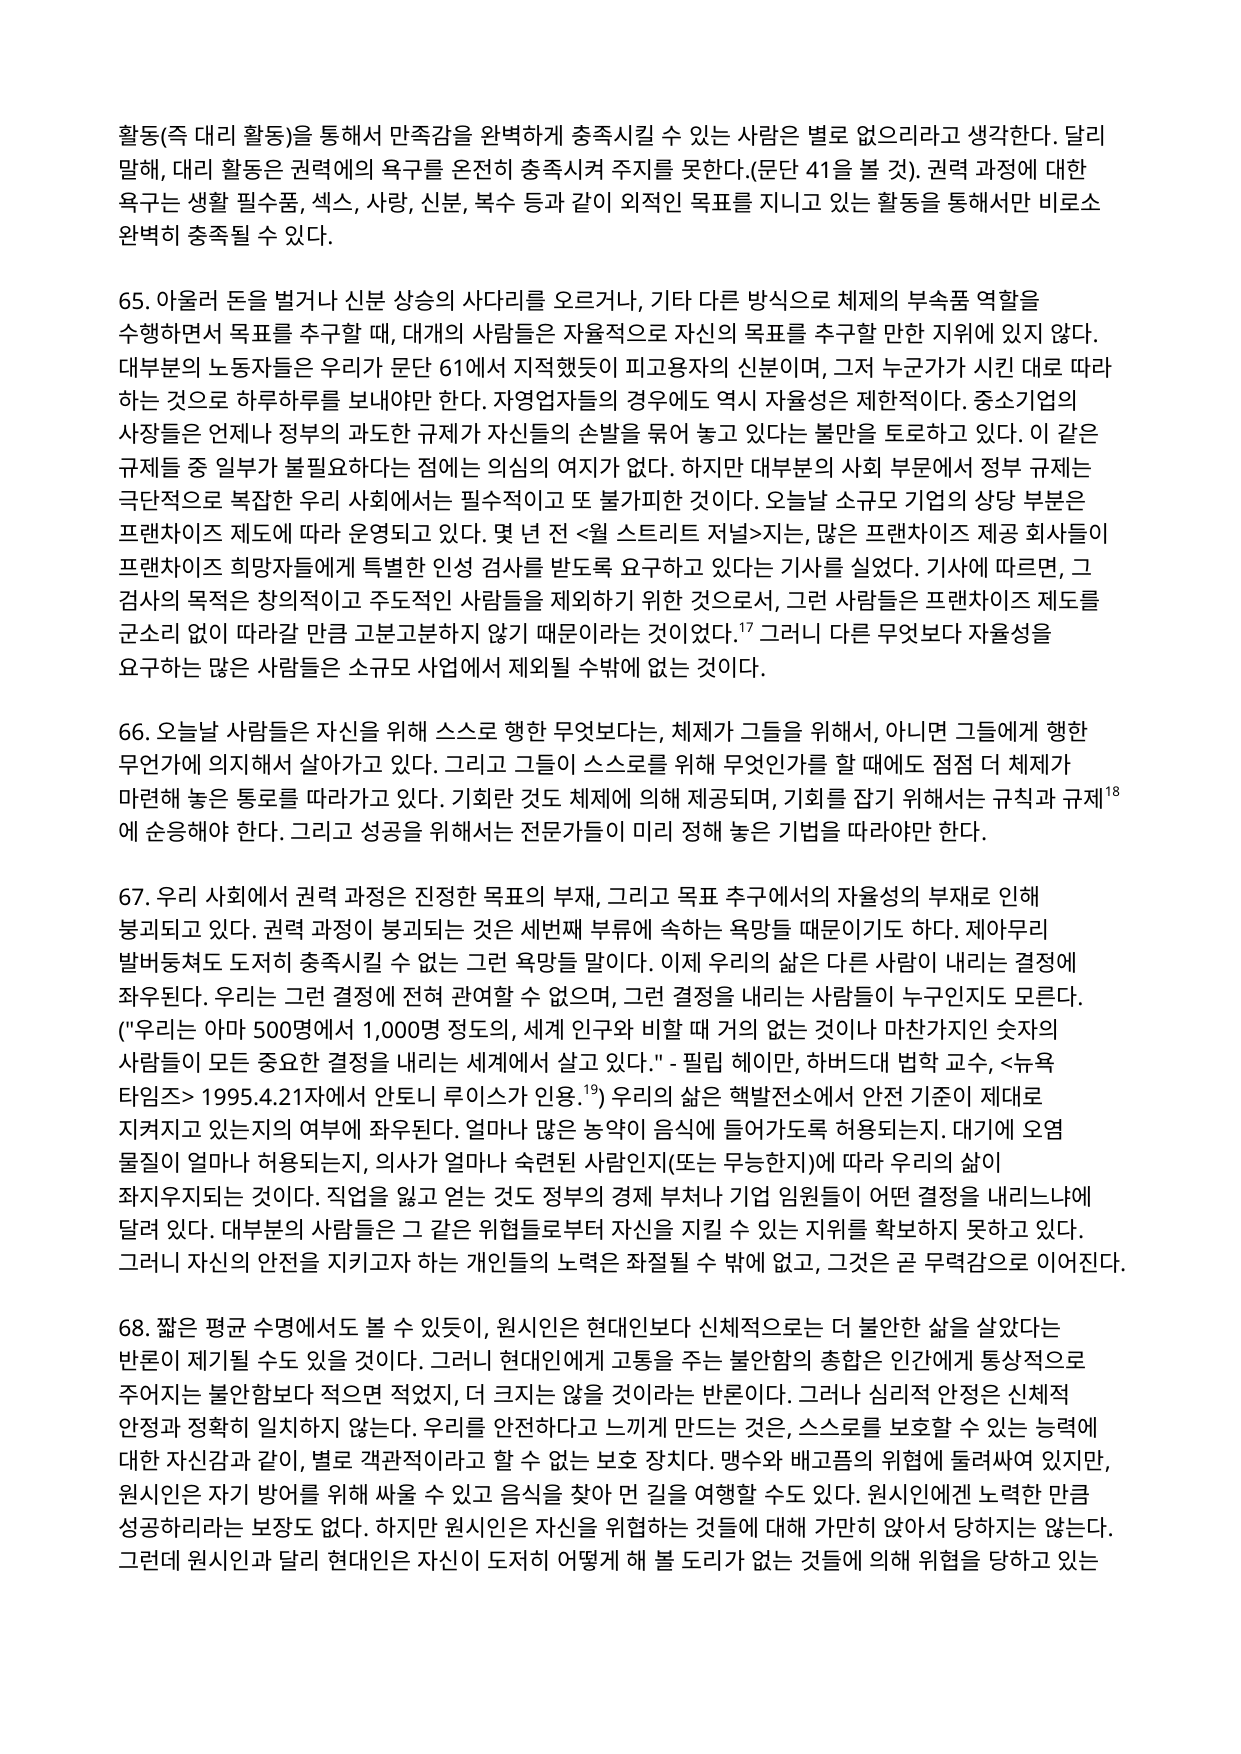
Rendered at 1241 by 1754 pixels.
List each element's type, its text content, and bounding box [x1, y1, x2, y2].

text 65. 아울러 돈을 벌거나 신분 상승의 사다리를 오르거나, 기타 다른 방식으로 체제의 부속품 역할을 수행하면서 목표를 추구할 때, 대개의 사람들은 자율적으로 자신의 목표를 추구할 만한 지위에 있지 않다. 대부분의 노동자들은 우리가 문단 61에서 지적했듯이 피고용자의 신분이며, 그저 누군가가 시킨 대로 따라 하는 것으로 하루하루를 보내야만 한다. 자영업자들의 경우에도 역시 자율성은 제한적이다. 중소기업의 사장들은 언제나 정부의 과도한 규제가 자신들의 손발을 묶어 놓고 있다는 불만을 토로하고 있다. 이 같은 규제들 중 일부가 불필요하다는 점에는 의심의 여지가 없다. 하지만 대부분의 사회 부문에서 정부 규제는 극단적으로 복잡한 우리 사회에서는 필수적이고 또 불가피한 것이다. 오늘날 소규모 기업의 상당 부분은 프랜차이즈 제도에 따라 운영되고 있다. 몇 년 전 <월 스트리트 저널>지는, 많은 프랜차이즈 제공 회사들이 프랜차이즈 희망자들에게 특별한 인성 검사를 받도록 요구하고 있다는 기사를 실었다. 기사에 따르면, 그 검사의 목적은 창의적이고 주도적인 사람들을 제외하기 위한 것으로서, 그런 사람들은 프랜차이즈 제도를 군소리 없이 따라갈 만큼 고분고분하지 않기 때문이라는 것이었다.17 그러니 다른 무엇보다 자율성을 요구하는 많은 사람들은 소규모 사업에서 제외될 수밖에 없는 것이다. [118, 283, 1122, 683]
text 67. 우리 사회에서 권력 과정은 진정한 목표의 부재, 그리고 목표 추구에서의 자율성의 부재로 인해 붕괴되고 있다. 권력 과정이 붕괴되는 것은 세번째 부류에 속하는 욕망들 때문이기도 하다. 제아무리 발버둥쳐도 도저히 충족시킬 수 없는 그런 욕망들 말이다. 이제 우리의 삶은 다른 사람이 내리는 결정에 좌우된다. 우리는 그런 결정에 전혀 관여할 수 없으며, 그런 결정을 내리는 사람들이 누구인지도 모른다. ("우리는 아마 500명에서 1,000명 정도의, 세계 인구와 비할 때 거의 없는 것이나 마찬가지인 숫자의 사람들이 모든 중요한 결정을 내리는 세계에서 살고 있다." - 필립 헤이만, 하버드대 법학 교수, <뉴욕 타임즈> 1995.4.21자에서 안토니 루이스가 인용.19) 우리의 삶은 핵발전소에서 안전 기준이 제대로 지켜지고 있는지의 여부에 좌우된다. 얼마나 많은 농약이 음식에 들어가도록 허용되는지. 대기에 오염 물질이 얼마나 허용되는지, 의사가 얼마나 숙련된 사람인지(또는 무능한지)에 따라 우리의 삶이 좌지우지되는 것이다. 직업을 잃고 얻는 것도 정부의 경제 부처나 기업 임원들이 어떤 결정을 내리느냐에 달려 있다. 대부분의 사람들은 그 같은 위협들로부터 자신을 지킬 수 있는 지위를 확보하지 못하고 있다. 그러니 자신의 안전을 지키고자 하는 개인들의 노력은 좌절될 수 밖에 없고, 그것은 곧 무력감으로 이어진다. [118, 878, 1122, 1278]
text 68. 짧은 평균 수명에서도 볼 수 있듯이, 원시인은 현대인보다 신체적으로는 더 불안한 삶을 살았다는 반론이 제기될 수도 있을 것이다. 그러니 현대인에게 고통을 주는 불안함의 총합은 인간에게 통상적으로 주어지는 불안함보다 적으면 적었지, 더 크지는 않을 것이라는 반론이다. 그러나 심리적 안정은 신체적 안정과 정확히 일치하지 않는다. 우리를 안전하다고 느끼게 만드는 것은, 스스로를 보호할 수 있는 능력에 대한 자신감과 같이, 별로 객관적이라고 할 수 없는 보호 장치다. 맹수와 배고픔의 위협에 둘려싸여 있지만, 원시인은 자기 방어를 위해 싸울 수 있고 음식을 찾아 먼 길을 여행할 수도 있다. 원시인에겐 노력한 만큼 성공하리라는 보장도 없다. 하지만 원시인은 자신을 위협하는 것들에 대해 가만히 앉아서 당하지는 않는다. 그런데 원시인과 달리 현대인은 자신이 도저히 어떻게 해 볼 도리가 없는 것들에 의해 위협을 당하고 있는 [118, 1310, 1122, 1576]
text 활동(즉 대리 활동)을 통해서 만족감을 완벽하게 충족시킬 수 있는 사람은 별로 없으리라고 생각한다. 달리 말해, 대리 활동은 권력에의 욕구를 온전히 충족시켜 주지를 못한다.(문단 41을 볼 것). 권력 과정에 대한 욕구는 생활 필수품, 섹스, 사랑, 신분, 복수 등과 같이 외적인 목표를 지니고 있는 활동을 통해서만 비로소 완벽히 충족될 수 있다. [118, 118, 1122, 251]
text 66. 오늘날 사람들은 자신을 위해 스스로 행한 무엇보다는, 체제가 그들을 위해서, 아니면 그들에게 행한 무언가에 의지해서 살아가고 있다. 그리고 그들이 스스로를 위해 무엇인가를 할 때에도 점점 더 체제가 마련해 놓은 통로를 따라가고 있다. 기회란 것도 체제에 의해 제공되며, 기회를 잡기 위해서는 규칙과 규제18에 순응해야 한다. 그리고 성공을 위해서는 전문가들이 미리 정해 놓은 기법을 따라야만 한다. [118, 714, 1122, 847]
